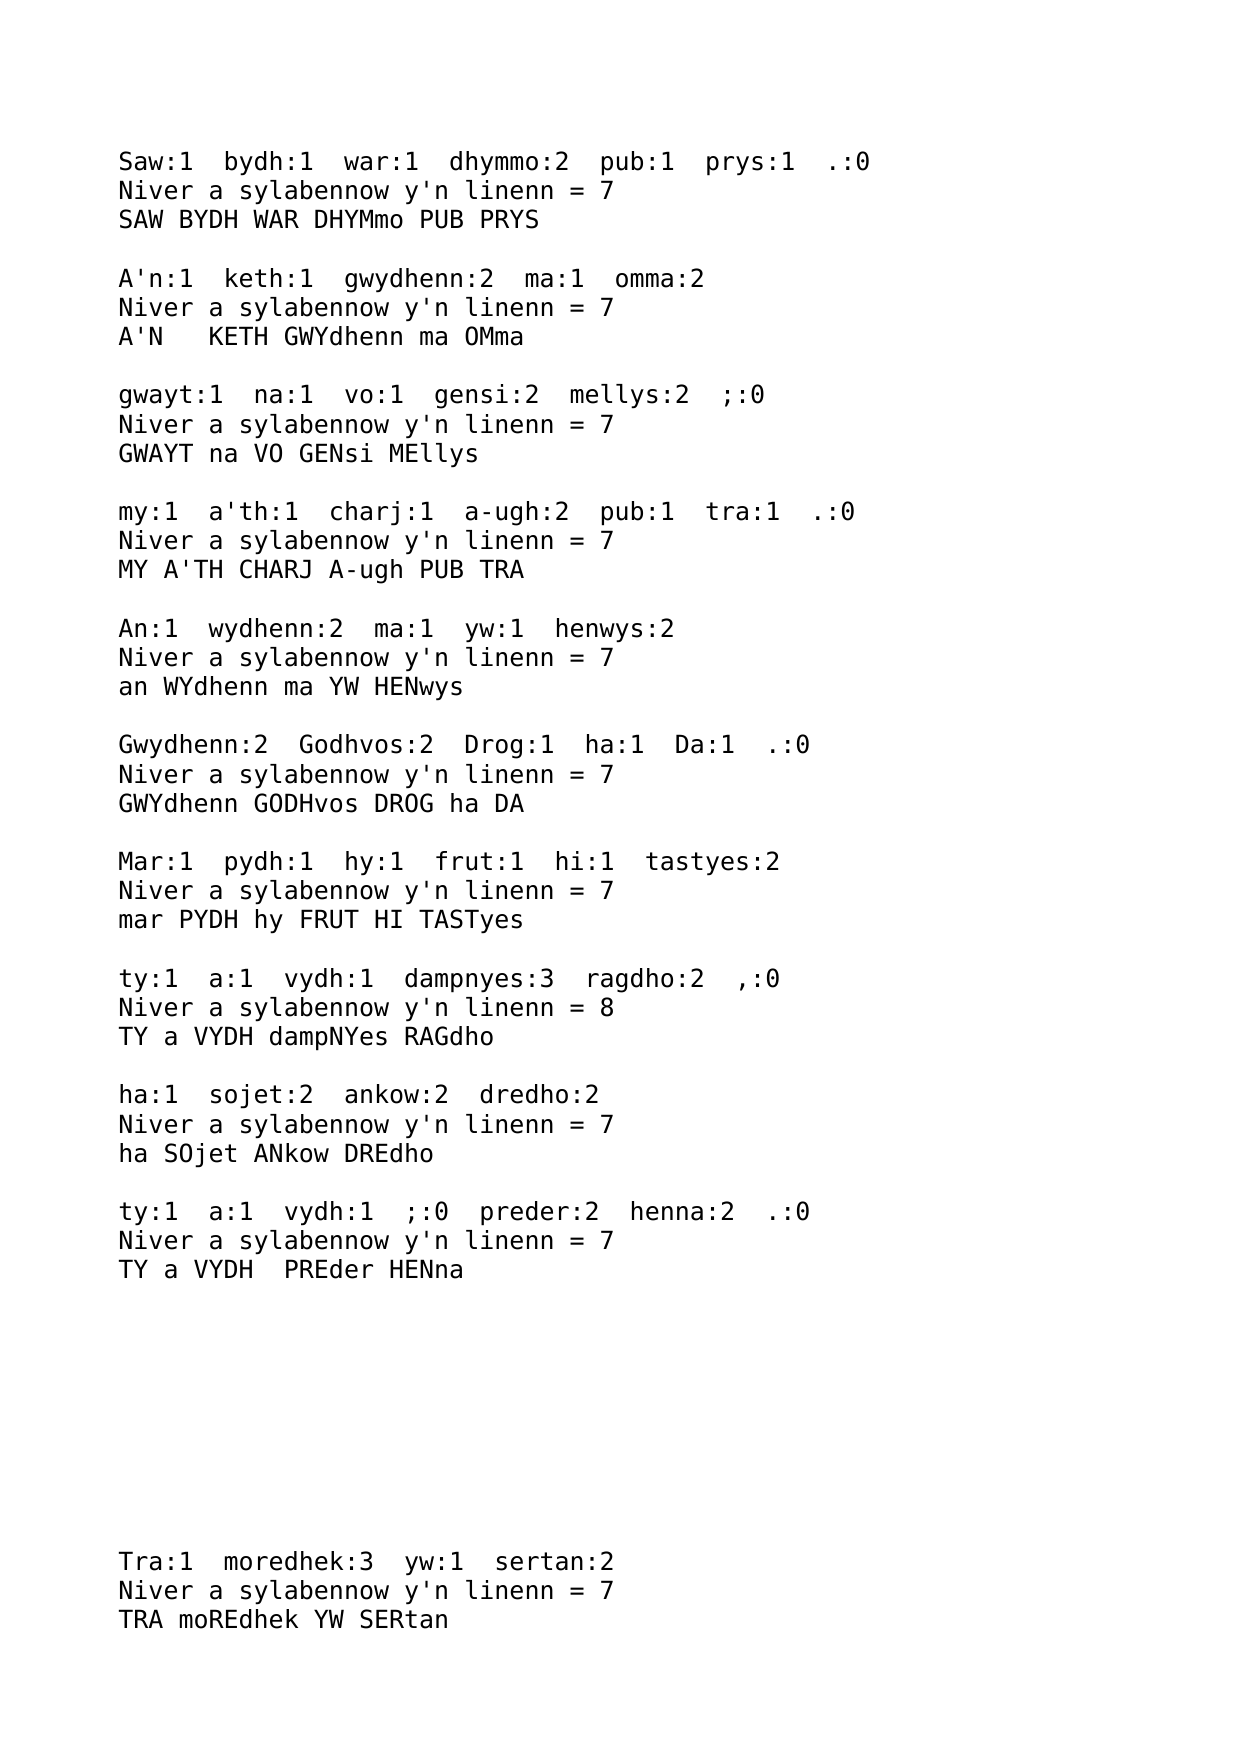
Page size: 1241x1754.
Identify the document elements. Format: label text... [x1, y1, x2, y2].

text MY A'TH CHARJ A-ugh PUB TRA [118, 556, 1122, 585]
text An:1 wydhenn:2 ma:1 yw:1 henwys:2 [118, 614, 1122, 643]
text an WYdhenn ma YW HENwys [118, 672, 1122, 701]
text A'N KETH GWYdhenn ma OMma [118, 322, 1122, 351]
text mar PYDH hy FRUT HI TASTyes [118, 906, 1122, 935]
text Niver a sylabennow y'n linenn = 7 [118, 410, 1122, 439]
text GWYdhenn GODHvos DROG ha DA [118, 789, 1122, 818]
text SAW BYDH WAR DHYMmo PUB PRYS [118, 206, 1122, 235]
text TY a VYDH dampNYes RAGdho [118, 1022, 1122, 1051]
text ha:1 sojet:2 ankow:2 dredho:2 [118, 1081, 1122, 1110]
text Niver a sylabennow y'n linenn = 7 [118, 1226, 1122, 1256]
text Saw:1 bydh:1 war:1 dhymmo:2 pub:1 prys:1 .:0 [118, 147, 1122, 176]
text GWAYT na VO GENsi MEllys [118, 439, 1122, 468]
text Mar:1 pydh:1 hy:1 frut:1 hi:1 tastyes:2 [118, 847, 1122, 876]
text TY a VYDH PREder HENna [118, 1256, 1122, 1285]
text ty:1 a:1 vydh:1 ;:0 preder:2 henna:2 .:0 [118, 1197, 1122, 1226]
text ty:1 a:1 vydh:1 dampnyes:3 ragdho:2 ,:0 [118, 964, 1122, 993]
text Niver a sylabennow y'n linenn = 7 [118, 1576, 1122, 1606]
text Tra:1 moredhek:3 yw:1 sertan:2 [118, 1547, 1122, 1576]
text Niver a sylabennow y'n linenn = 7 [118, 176, 1122, 206]
text Niver a sylabennow y'n linenn = 7 [118, 876, 1122, 906]
text Gwydhenn:2 Godhvos:2 Drog:1 ha:1 Da:1 .:0 [118, 731, 1122, 760]
text Niver a sylabennow y'n linenn = 7 [118, 526, 1122, 556]
text ha SOjet ANkow DREdho [118, 1139, 1122, 1168]
text A'n:1 keth:1 gwydhenn:2 ma:1 omma:2 [118, 264, 1122, 293]
text gwayt:1 na:1 vo:1 gensi:2 mellys:2 ;:0 [118, 381, 1122, 410]
text Niver a sylabennow y'n linenn = 7 [118, 643, 1122, 672]
text TRA moREdhek YW SERtan [118, 1606, 1122, 1635]
text Niver a sylabennow y'n linenn = 7 [118, 1110, 1122, 1139]
text Niver a sylabennow y'n linenn = 8 [118, 993, 1122, 1022]
text Niver a sylabennow y'n linenn = 7 [118, 760, 1122, 789]
text my:1 a'th:1 charj:1 a-ugh:2 pub:1 tra:1 .:0 [118, 497, 1122, 526]
text Niver a sylabennow y'n linenn = 7 [118, 293, 1122, 322]
